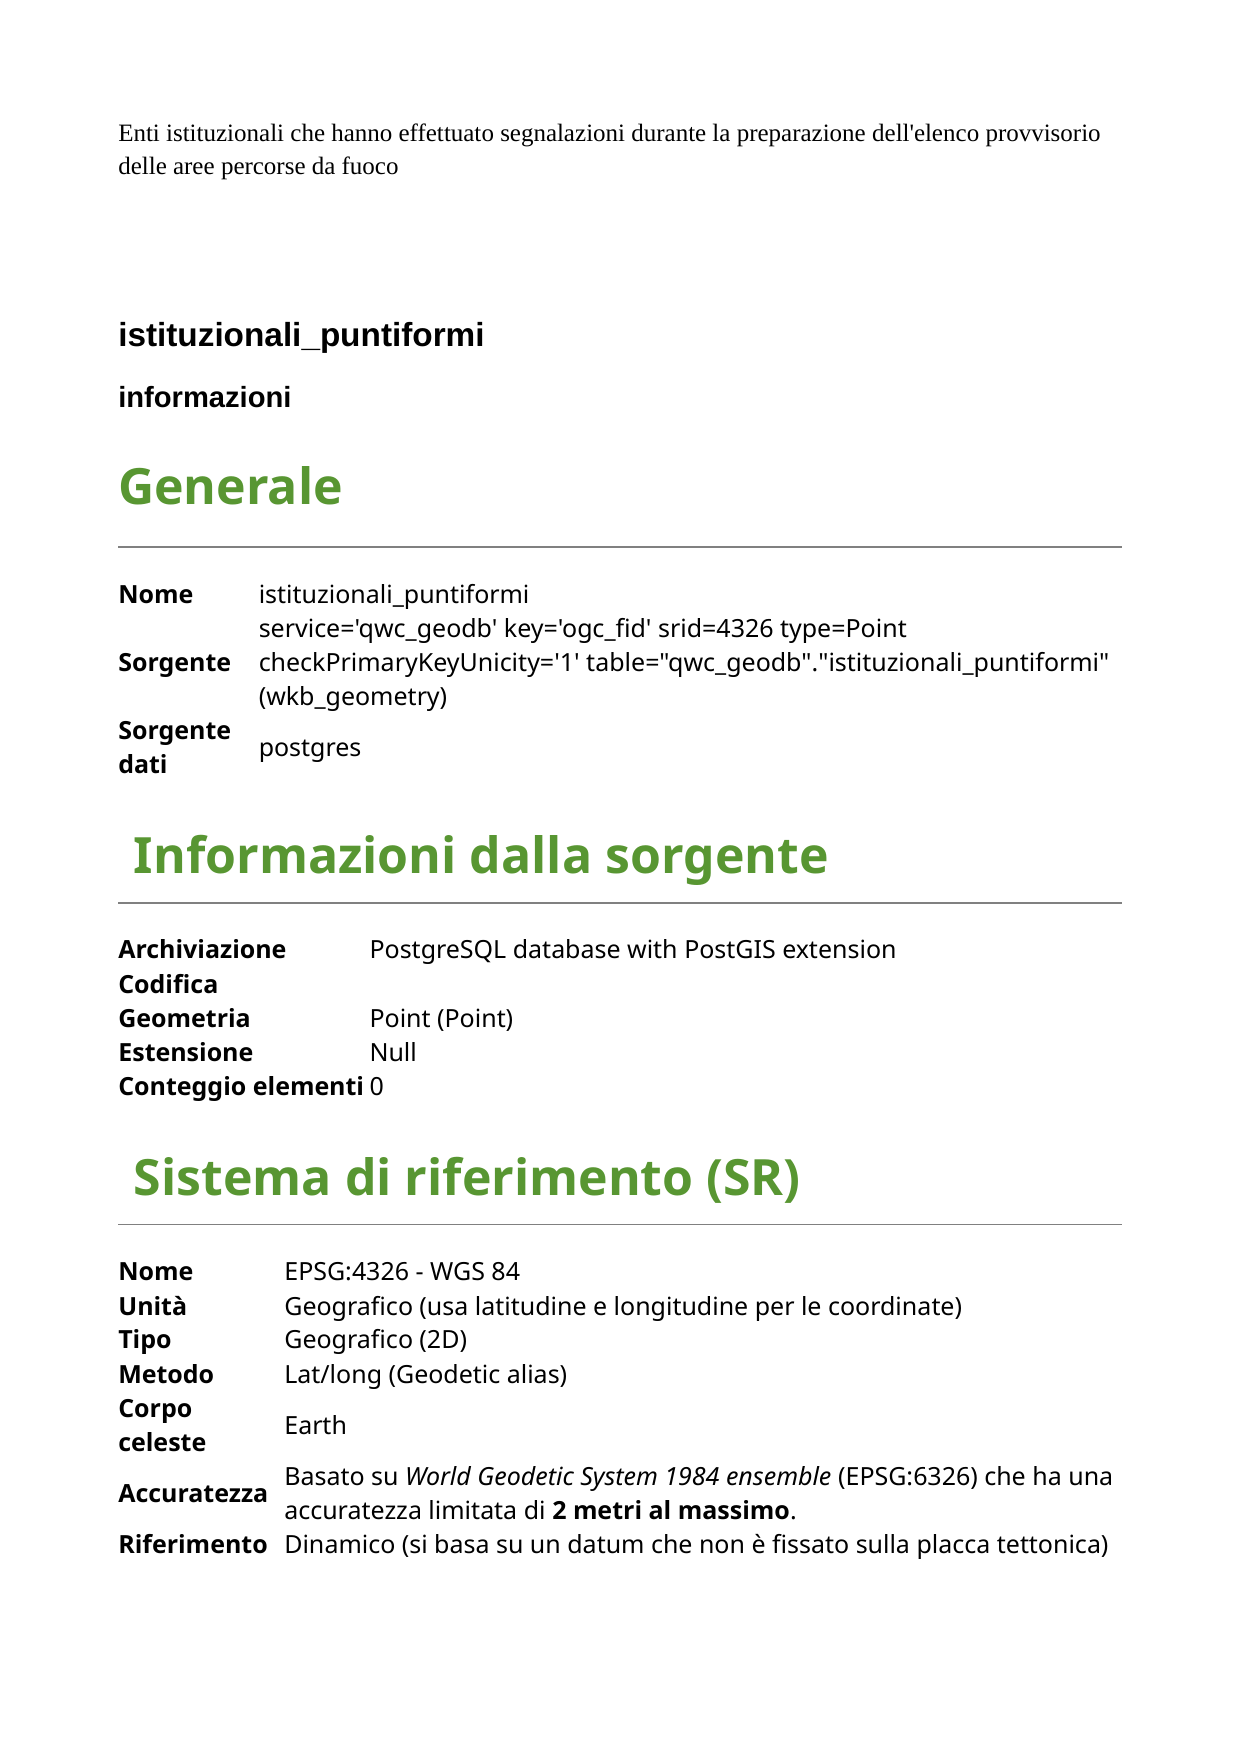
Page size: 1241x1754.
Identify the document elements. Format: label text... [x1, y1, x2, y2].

table_cell Point (Point) [369, 1000, 905, 1034]
table_cell Earth [284, 1390, 1122, 1458]
table_cell Null [369, 1034, 905, 1068]
subtitle Informazioni dalla sorgente [134, 820, 1106, 888]
table_cell Codifica [118, 966, 369, 1000]
table_header PostgreSQL database with PostGIS extension [369, 932, 905, 966]
table_cell [369, 966, 905, 1000]
text Enti istituzionali che hanno effettuato segnalazioni durante la preparazione dell'elenco provvisorio delle aree percorse da fuoco [118, 118, 1122, 180]
table_cell Dinamico (si basa su un datum che non è fissato sulla placca tettonica) [284, 1527, 1122, 1561]
table_cell Estensione [118, 1034, 369, 1068]
table_cell 0 [369, 1069, 905, 1102]
table_cell Lat/long (Geodetic alias) [284, 1356, 1122, 1390]
subtitle Generale [118, 451, 1122, 519]
table_cell Basato su World Geodetic System 1984 ensemble (EPSG:6326) che ha una accuratezza limitata di 2 metri al massimo. [284, 1459, 1122, 1527]
table_cell Unità [118, 1288, 284, 1322]
table_header istituzionali_puntiformi [259, 576, 1122, 610]
table_header Nome [118, 1254, 284, 1288]
subtitle Sistema di riferimento (SR) [134, 1142, 1106, 1210]
table_cell postgres [259, 713, 1122, 781]
table_cell Tipo [118, 1322, 284, 1356]
table_header Archiviazione [118, 932, 369, 966]
subtitle istituzionali_puntiformi [118, 315, 1122, 353]
table_cell Geografico (2D) [284, 1322, 1122, 1356]
table_cell Sorgente dati [118, 713, 258, 781]
table_cell Geometria [118, 1000, 369, 1034]
table_cell Accuratezza [118, 1459, 284, 1527]
table_cell Conteggio elementi [118, 1069, 369, 1102]
table_cell Sorgente [118, 610, 258, 712]
table_cell service='qwc_geodb' key='ogc_fid' srid=4326 type=Point checkPrimaryKeyUnicity='1' table="qwc_geodb"."istituzionali_puntiformi" (wkb_geometry) [259, 610, 1122, 712]
table_header EPSG:4326 - WGS 84 [284, 1254, 1122, 1288]
table_cell Geografico (usa latitudine e longitudine per le coordinate) [284, 1288, 1122, 1322]
table_cell Corpo celeste [118, 1390, 284, 1458]
table_cell Metodo [118, 1356, 284, 1390]
table_header Nome [118, 576, 258, 610]
table_cell Riferimento [118, 1527, 284, 1561]
subtitle informazioni [118, 380, 1122, 414]
